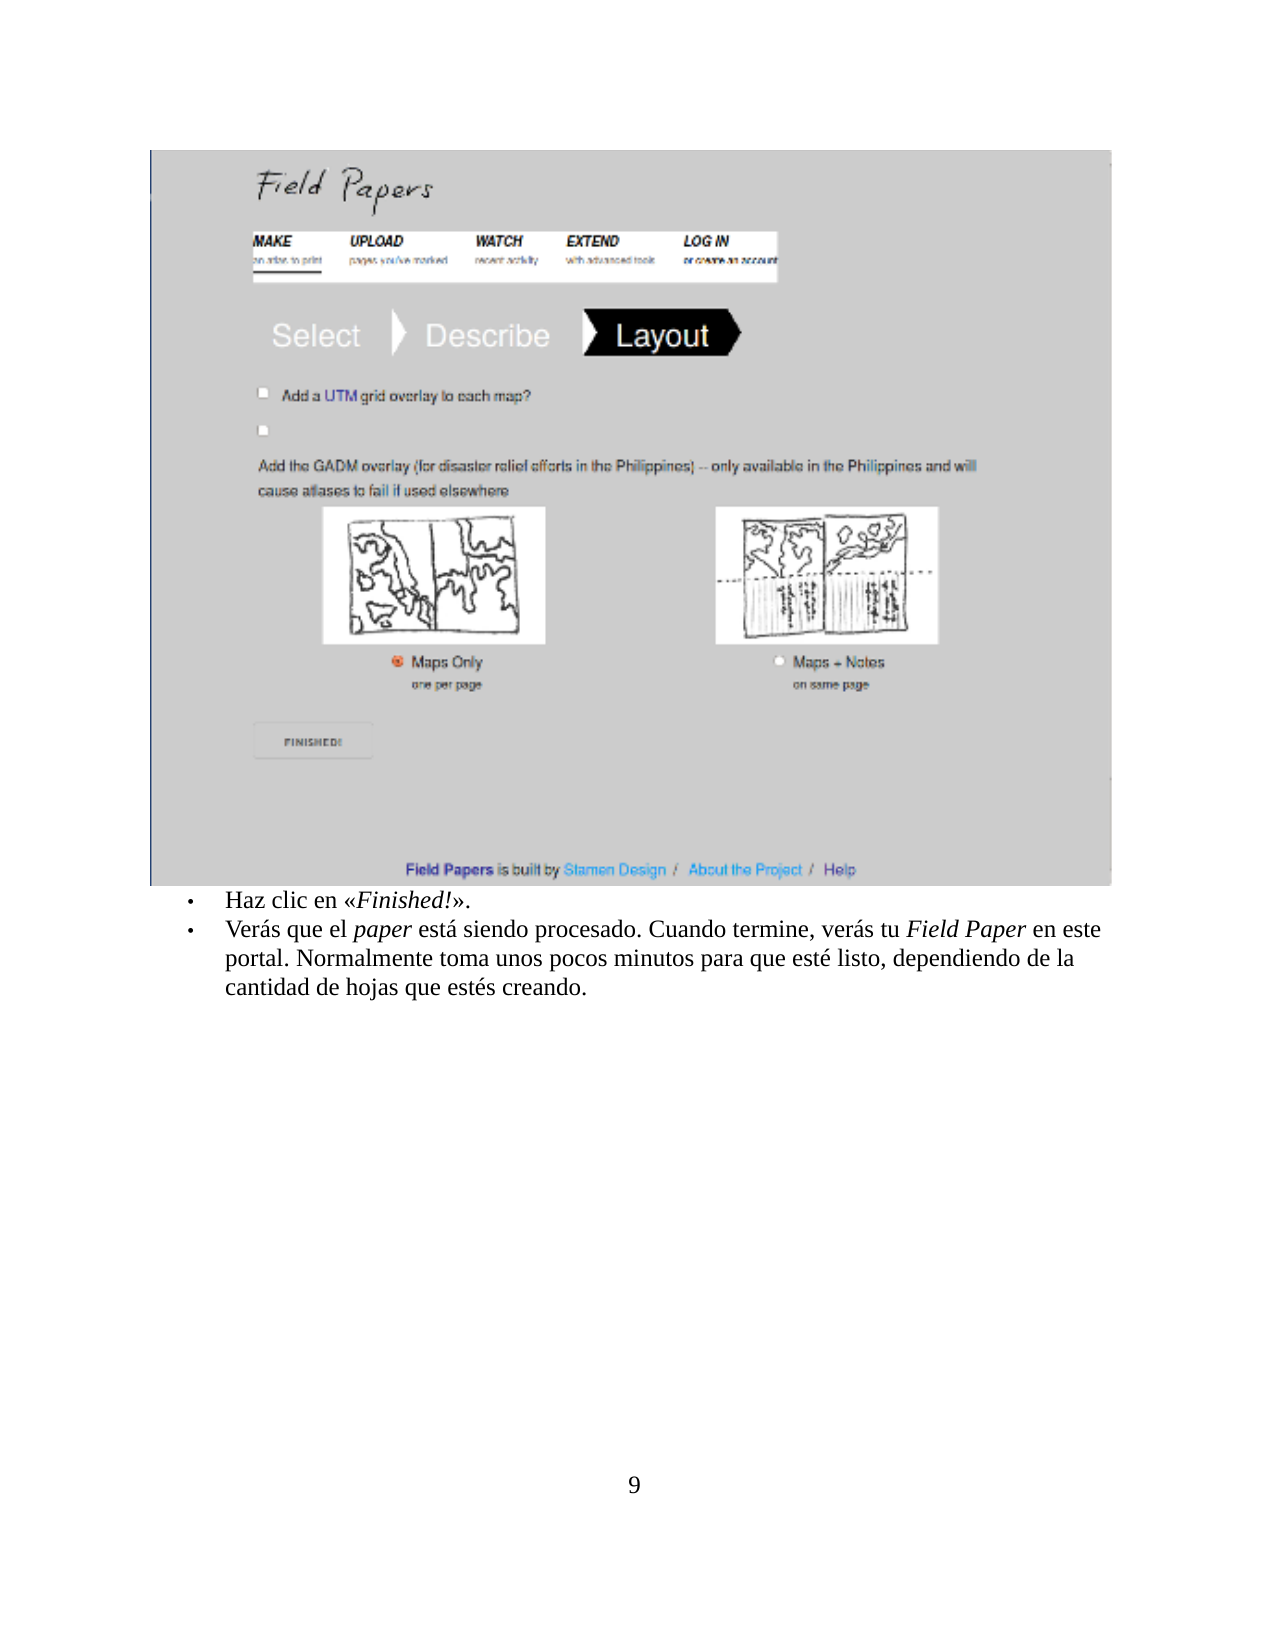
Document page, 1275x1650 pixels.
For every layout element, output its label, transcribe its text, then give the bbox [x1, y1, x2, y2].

list Verás que el paper está siendo procesado. Cuando termine, verás tu Field Paper en este portal. Normalmente toma unos pocos minutos para que esté listo, dependiendo de la cantidad de hojas que estés creando. [187, 914, 1125, 1000]
list Haz clic en «Finished!». [187, 885, 1125, 914]
picture [150, 150, 1112, 886]
